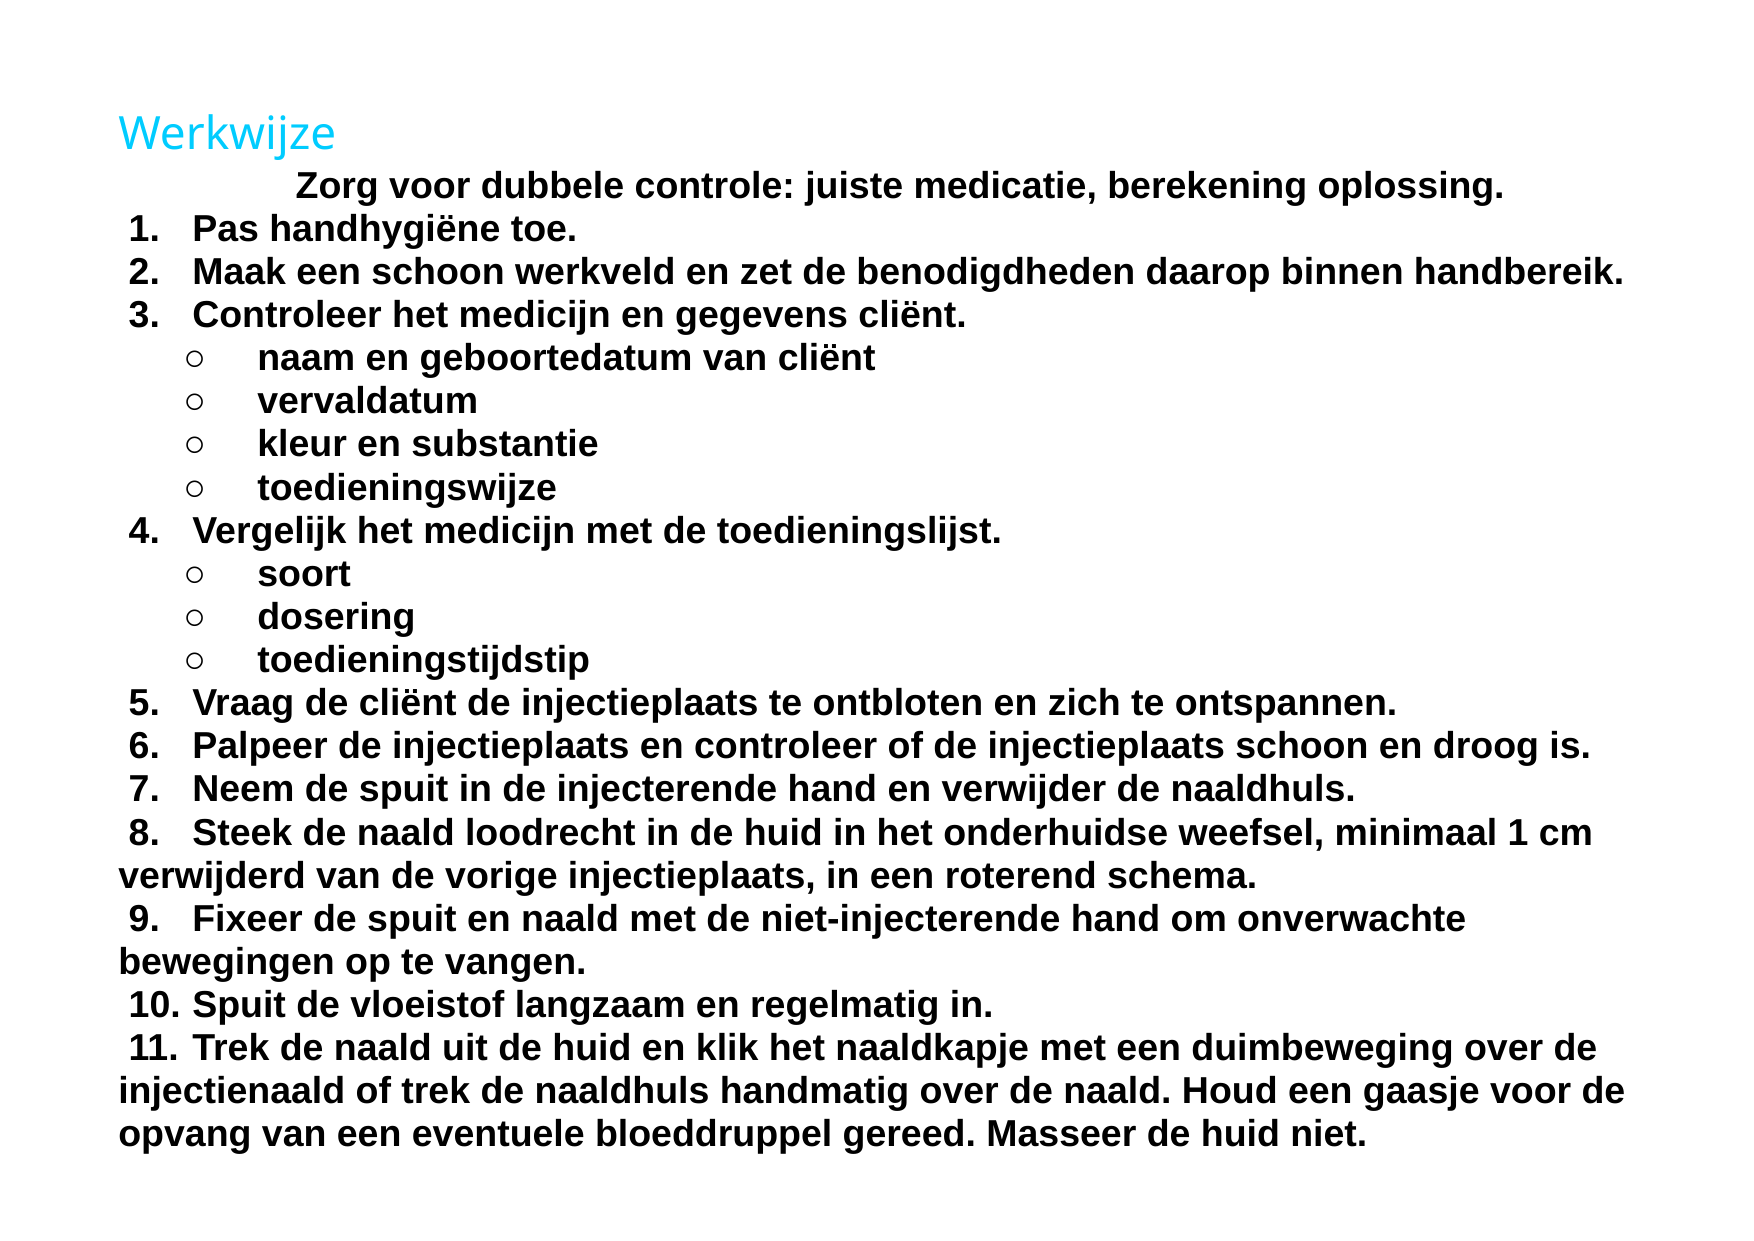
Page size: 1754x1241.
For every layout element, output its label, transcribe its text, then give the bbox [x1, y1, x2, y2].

list dosering [183, 594, 1636, 637]
list Maak een schoon werkveld en zet de benodigdheden daarop binnen handbereik. [118, 249, 1636, 292]
list Controleer het medicijn en gegevens cliënt. [118, 292, 1636, 335]
list Vraag de cliënt de injectieplaats te ontbloten en zich te ontspannen. [118, 680, 1636, 723]
list Neem de spuit in de injecterende hand en verwijder de naaldhuls. [118, 767, 1636, 810]
list Palpeer de injectieplaats en controleer of de injectieplaats schoon en droog is. [118, 723, 1636, 767]
list Spuit de vloeistof langzaam en regelmatig in. [118, 982, 1636, 1025]
list toedieningswijze [183, 465, 1636, 508]
list Trek de naald uit de huid en klik het naaldkapje met een duimbeweging over de injectienaald of trek de naaldhuls handmatig over de naald. Houd een gaasje voor de opvang van een eventuele bloeddruppel gereed. Masseer de huid niet. [118, 1025, 1636, 1155]
list soort [183, 551, 1636, 594]
list toedieningstijdstip [183, 637, 1636, 680]
list Pas handhygiëne toe. [118, 206, 1636, 249]
list vervaldatum [183, 378, 1636, 422]
subtitle Werkwijze [118, 100, 1636, 163]
list Vergelijk het medicijn met de toedieningslijst. [118, 508, 1636, 551]
subtitle Zorg voor dubbele controle: juiste medicatie, berekening oplossing. [177, 163, 1636, 206]
list Steek de naald loodrecht in de huid in het onderhuidse weefsel, minimaal 1 cm verwijderd van de vorige injectieplaats, in een roterend schema. [118, 810, 1636, 896]
list kleur en substantie [183, 422, 1636, 465]
list Fixeer de spuit en naald met de niet-injecterende hand om onverwachte bewegingen op te vangen. [118, 896, 1636, 982]
list naam en geboortedatum van cliënt [183, 335, 1636, 378]
